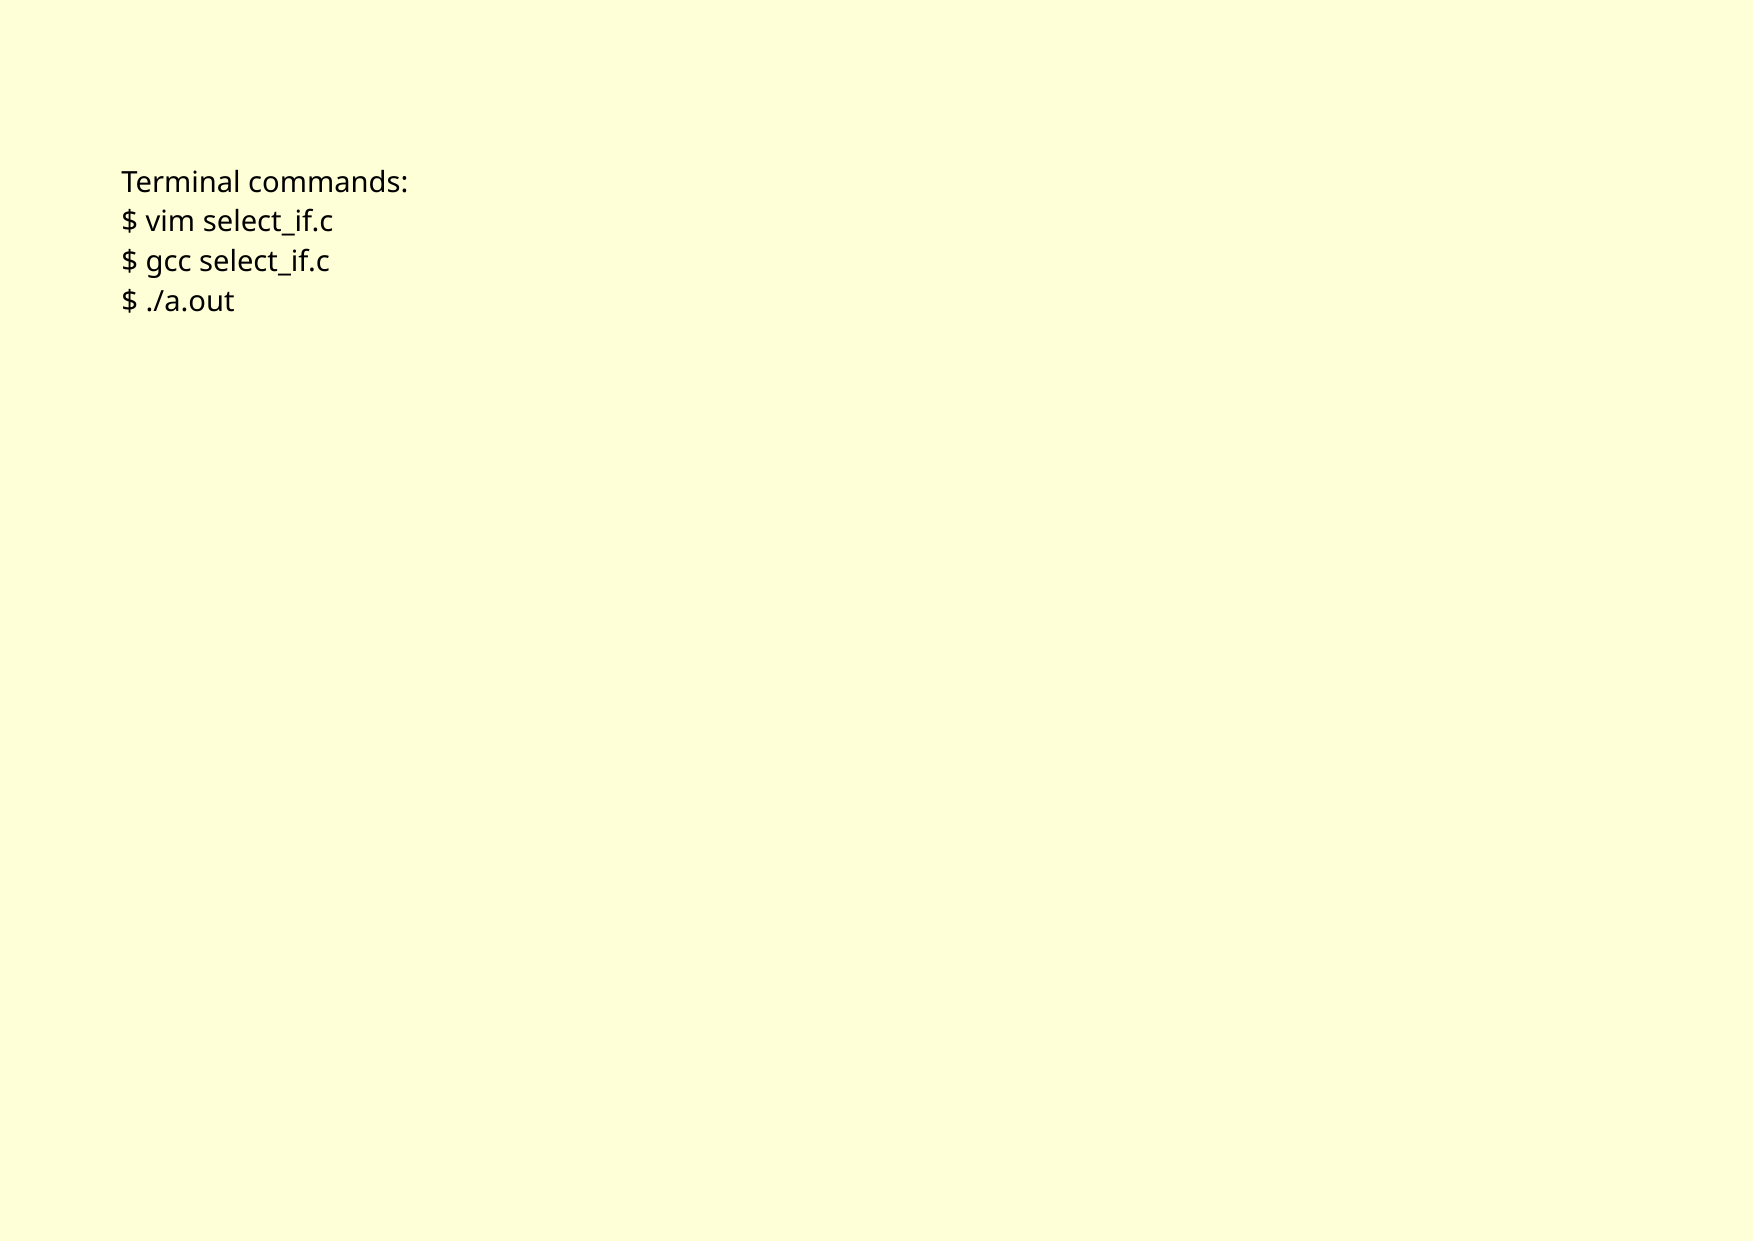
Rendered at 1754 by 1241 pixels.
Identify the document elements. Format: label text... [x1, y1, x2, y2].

text $ ./a.out [121, 280, 1632, 319]
text $ vim select_if.c [121, 201, 1632, 240]
text $ gcc select_if.c [121, 240, 1632, 280]
text Terminal commands: [121, 161, 1632, 201]
